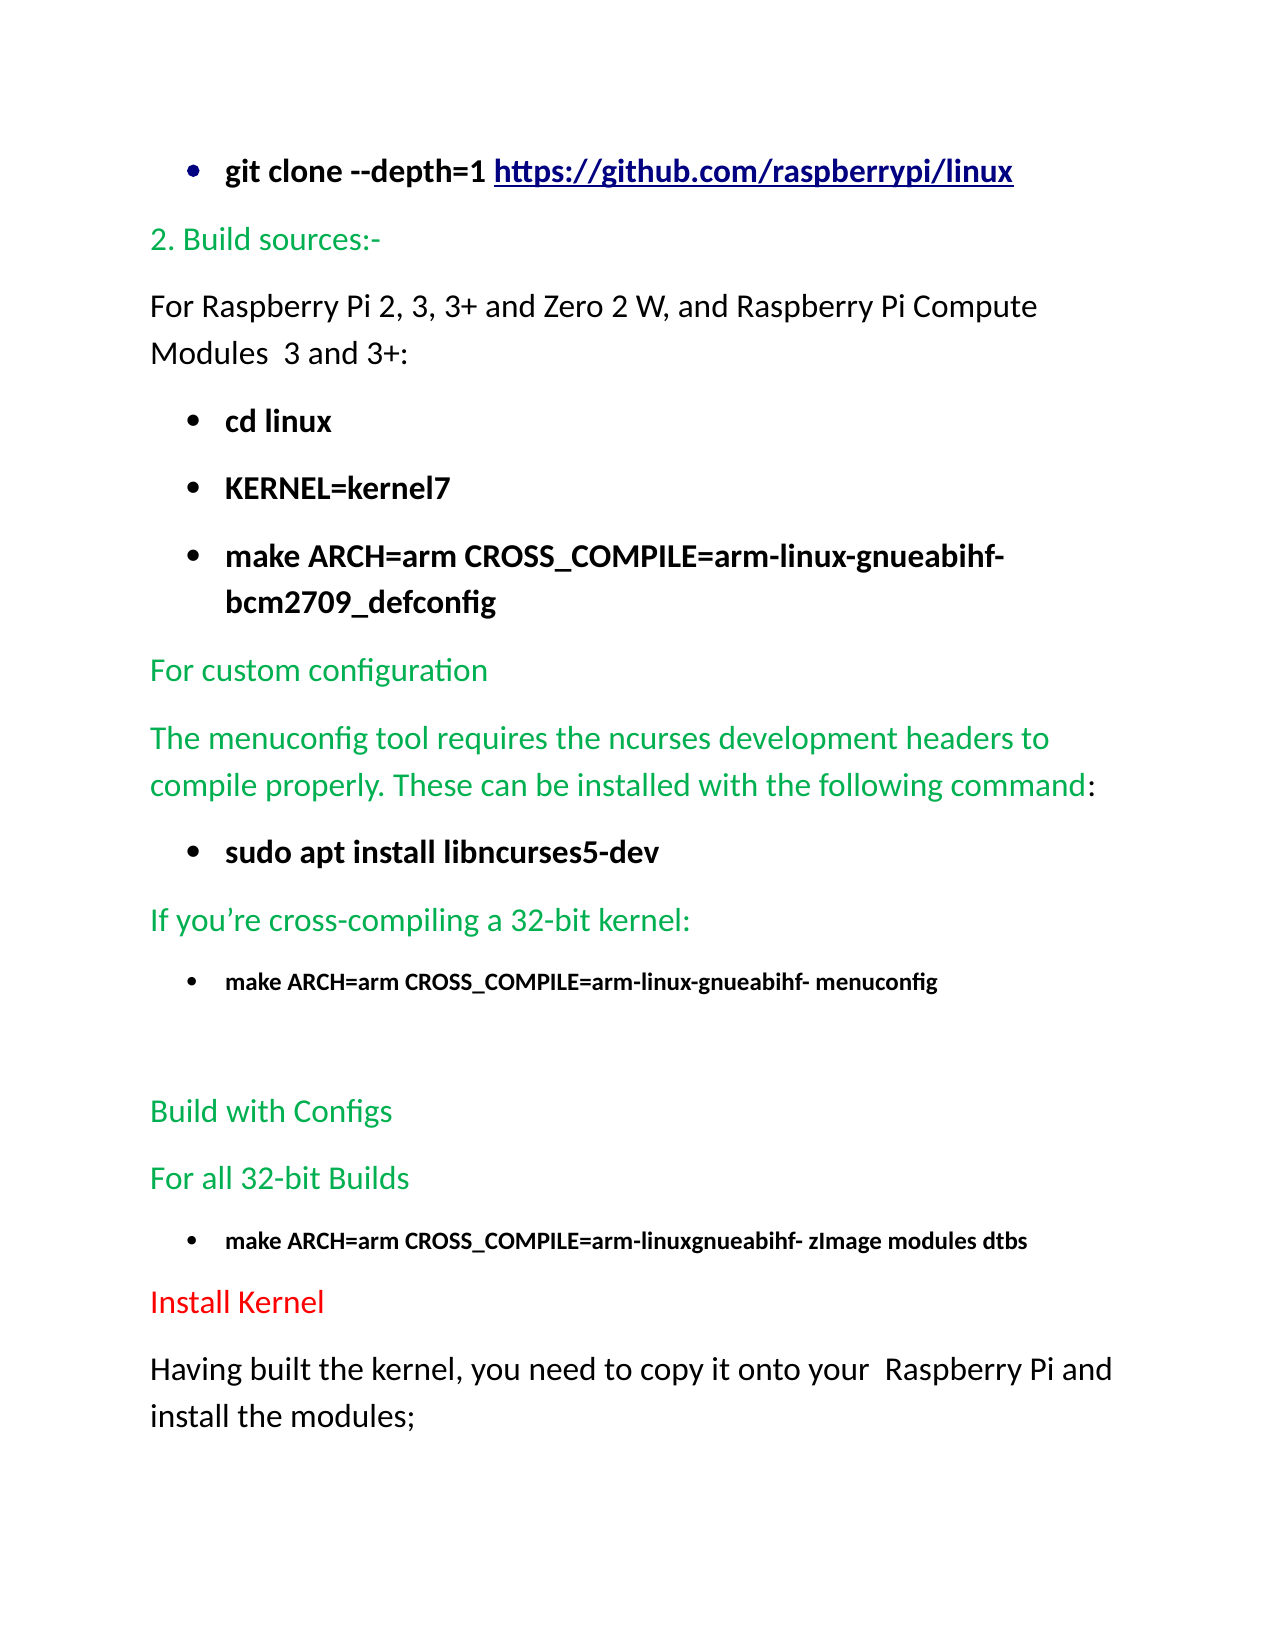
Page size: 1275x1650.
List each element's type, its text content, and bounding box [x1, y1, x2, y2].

text For all 32-bit Builds [150, 1157, 1125, 1198]
list make ARCH=arm CROSS_COMPILE=arm-linux-gnueabihf- menuconfig [187, 966, 1125, 997]
text If you’re cross-compiling a 32-bit kernel: [150, 899, 1125, 939]
text Install Kernel [150, 1281, 1125, 1322]
list KERNEL=kernel7 [187, 467, 1125, 508]
text Having built the kernel, you need to copy it onto your Raspberry Pi and install the modules; [150, 1348, 1125, 1436]
text The menuconfig tool requires the ncurses development headers to compile properly. These can be installed with the following command: [150, 717, 1125, 804]
list cd linux [187, 399, 1125, 440]
text For custom configuration [150, 649, 1125, 690]
text 2. Build sources:- [150, 218, 1125, 258]
list sudo apt install libncurses5-dev [187, 831, 1125, 872]
list git clone --depth=1 https://github.com/raspberrypi/linux [187, 150, 1125, 191]
text For Raspberry Pi 2, 3, 3+ and Zero 2 W, and Raspberry Pi Compute Modules 3 and 3+: [150, 285, 1125, 373]
text Build with Configs [150, 1090, 1125, 1131]
list make ARCH=arm CROSS_COMPILE=arm-linuxgnueabihf- zImage modules dtbs [187, 1225, 1125, 1256]
list make ARCH=arm CROSS_COMPILE=arm-linux-gnueabihf-bcm2709_defconfig [187, 535, 1125, 622]
